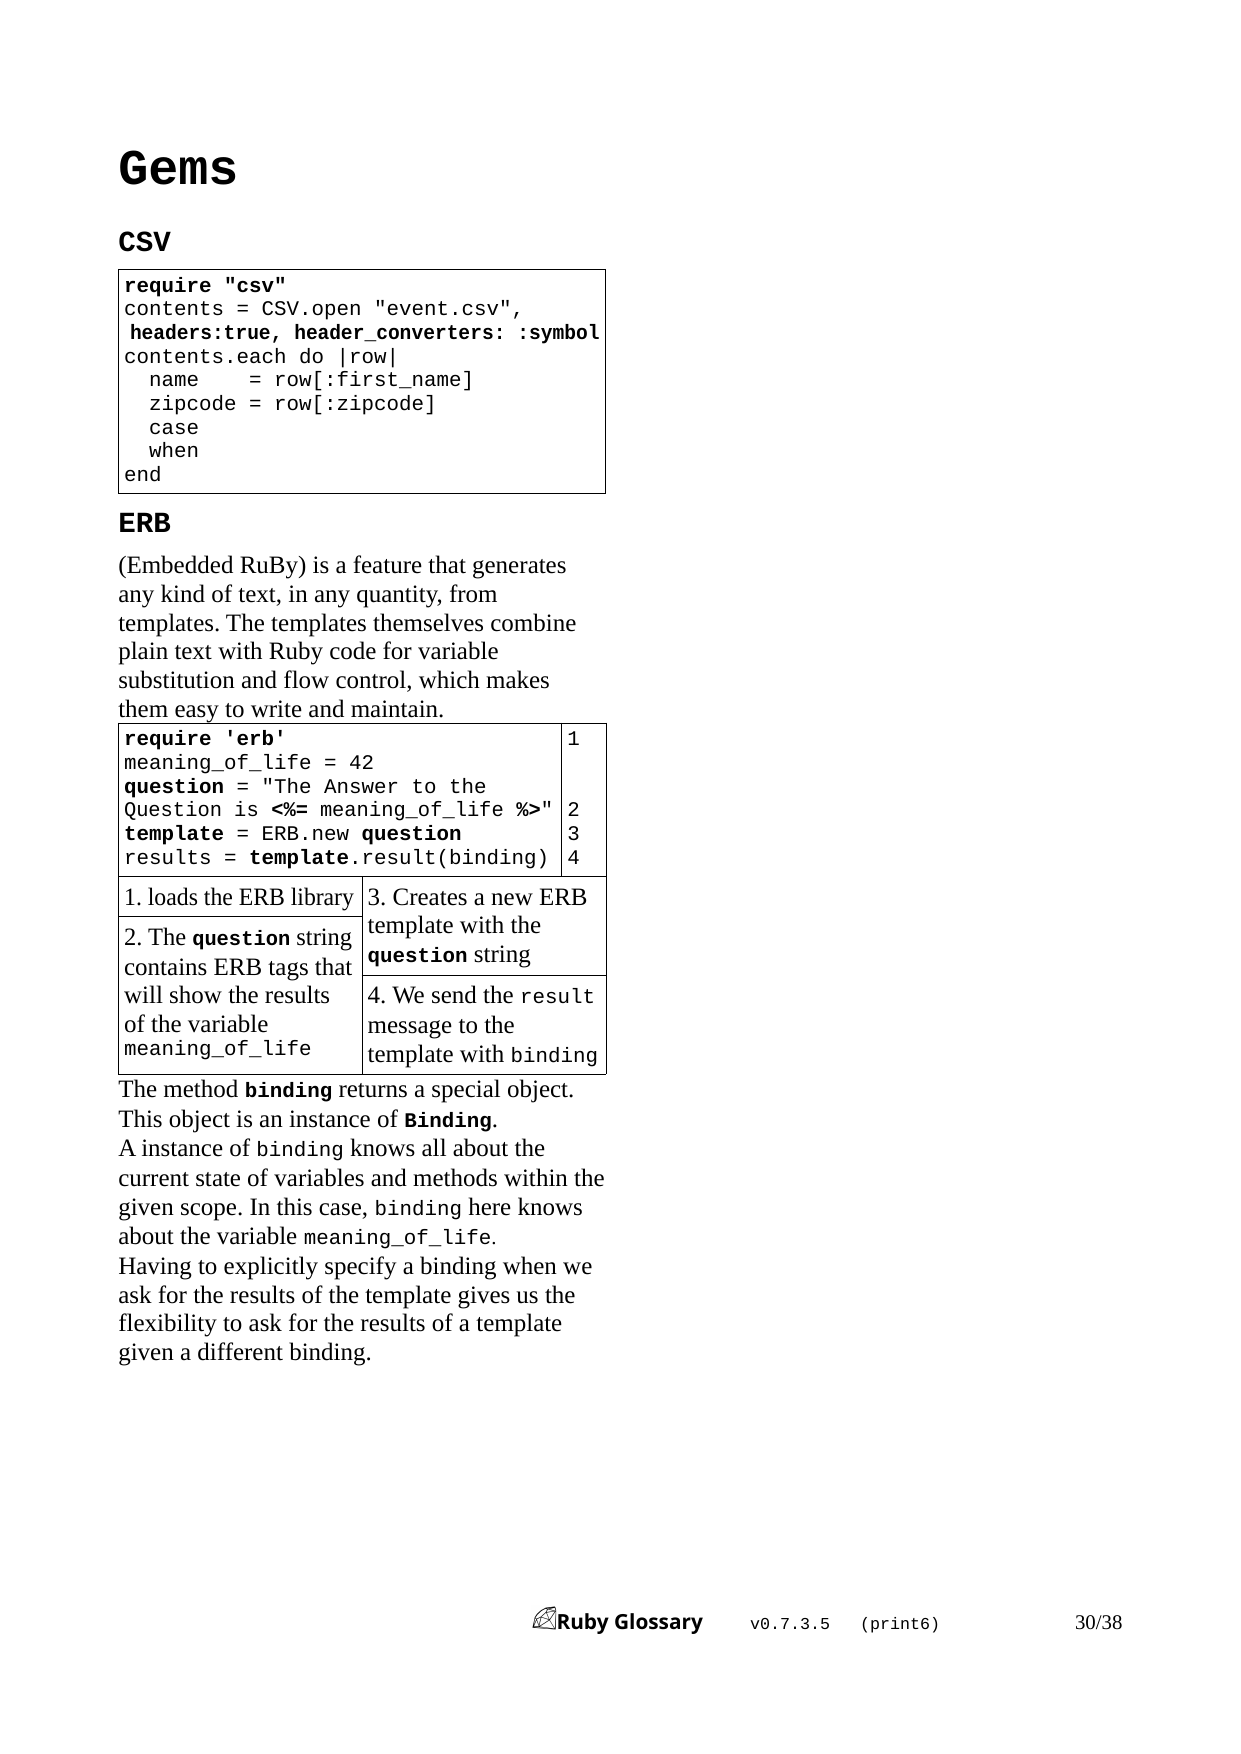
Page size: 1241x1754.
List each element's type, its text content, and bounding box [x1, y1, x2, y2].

table_header 1 2 3 4 [562, 724, 606, 876]
table_cell 4. We send the result message to the template with binding [363, 976, 606, 1074]
text Having to explicitly specify a binding when we ask for the results of the template gives us the flexibility to ask for the results of a template given a different binding. [118, 1251, 605, 1366]
text (Embedded RuBy) is a feature that generates any kind of text, in any quantity, from templates. The templates themselves combine plain text with Ruby code for variable substitution and flow control, which makes them easy to write and maintain. [118, 550, 605, 723]
text The method binding returns a special object. This object is an instance of Binding. [118, 1075, 605, 1133]
subtitle Gems [118, 143, 605, 200]
text A instance of binding knows all about the current state of variables and methods within the given scope. In this case, binding here knows about the variable meaning_of_life. [118, 1133, 605, 1251]
table_header require 'erb' meaning_of_life = 42 question = "The Answer to the Question is <%= meaning_of_life %>" template = ERB.new question results = template.result(binding) [119, 724, 561, 876]
subtitle CSV [118, 227, 605, 260]
picture [530, 1605, 557, 1630]
subtitle ERB [118, 508, 605, 541]
table_header require "csv" contents = CSV.open "event.csv", headers:true, header_converters: :symbol contents.each do |row| name = row[:first_name] zipcode = row[:zipcode] case when end [119, 270, 605, 493]
table_cell 2. The question string contains ERB tags that will show the results of the variable meaning_of_life [119, 917, 362, 1074]
table_cell 3. Creates a new ERB template with the question string [363, 877, 606, 975]
table_cell 1. loads the ERB library [119, 877, 362, 916]
